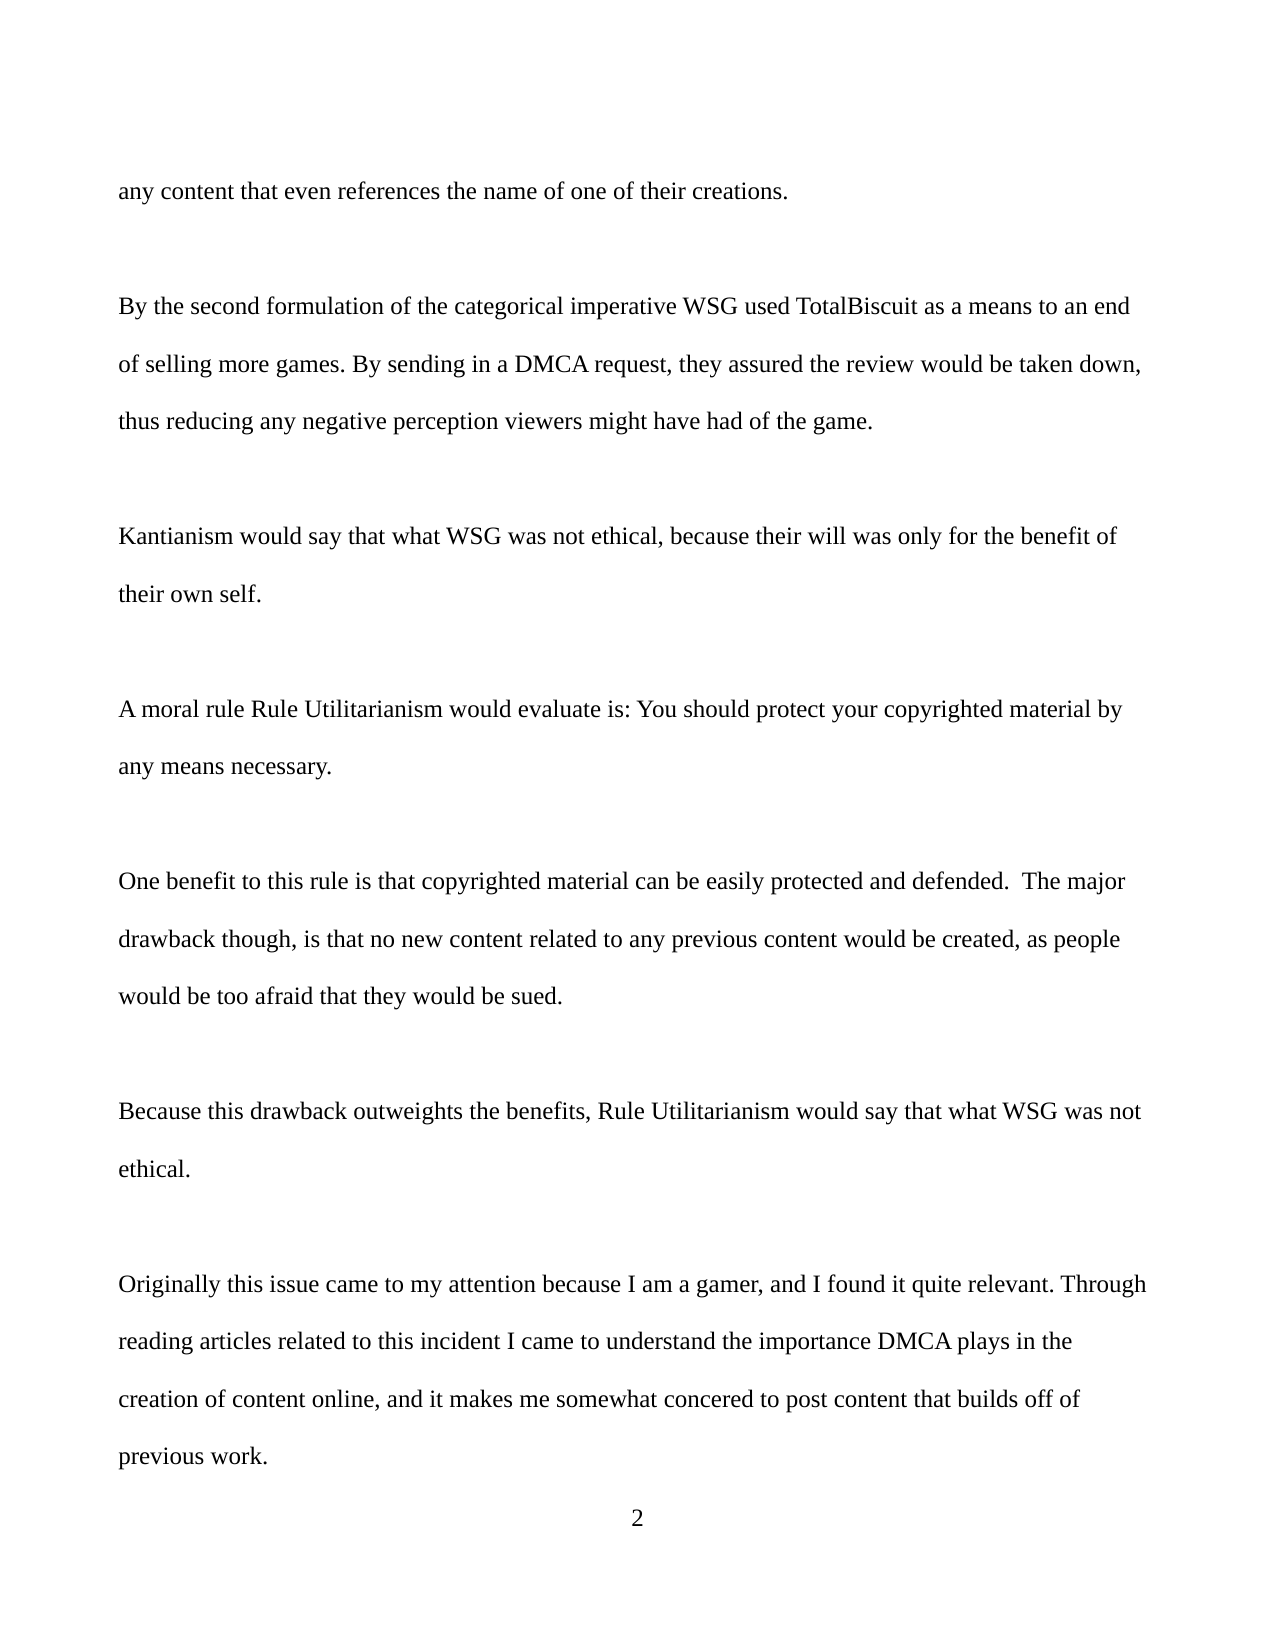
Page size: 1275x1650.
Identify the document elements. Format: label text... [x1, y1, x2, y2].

text Originally this issue came to my attention because I am a gamer, and I found it quite relevant. Through reading articles related to this incident I came to understand the importance DMCA plays in the creation of content online, and it makes me somewhat concered to post content that builds off of previous work. [118, 1269, 1157, 1470]
text One benefit to this rule is that copyrighted material can be easily protected and defended. The major drawback though, is that no new content related to any previous content would be created, as people would be too afraid that they would be sued. [118, 866, 1157, 1010]
text Kantianism would say that what WSG was not ethical, because their will was only for the benefit of their own self. [118, 521, 1157, 608]
text A moral rule Rule Utilitarianism would evaluate is: You should protect your copyrighted material by any means necessary. [118, 694, 1157, 780]
text any content that even references the name of one of their creations. [118, 176, 1157, 205]
text Because this drawback outweights the benefits, Rule Utilitarianism would say that what WSG was not ethical. [118, 1096, 1157, 1183]
text By the second formulation of the categorical imperative WSG used TotalBiscuit as a means to an end of selling more games. By sending in a DMCA request, they assured the review would be taken down, thus reducing any negative perception viewers might have had of the game. [118, 291, 1157, 435]
